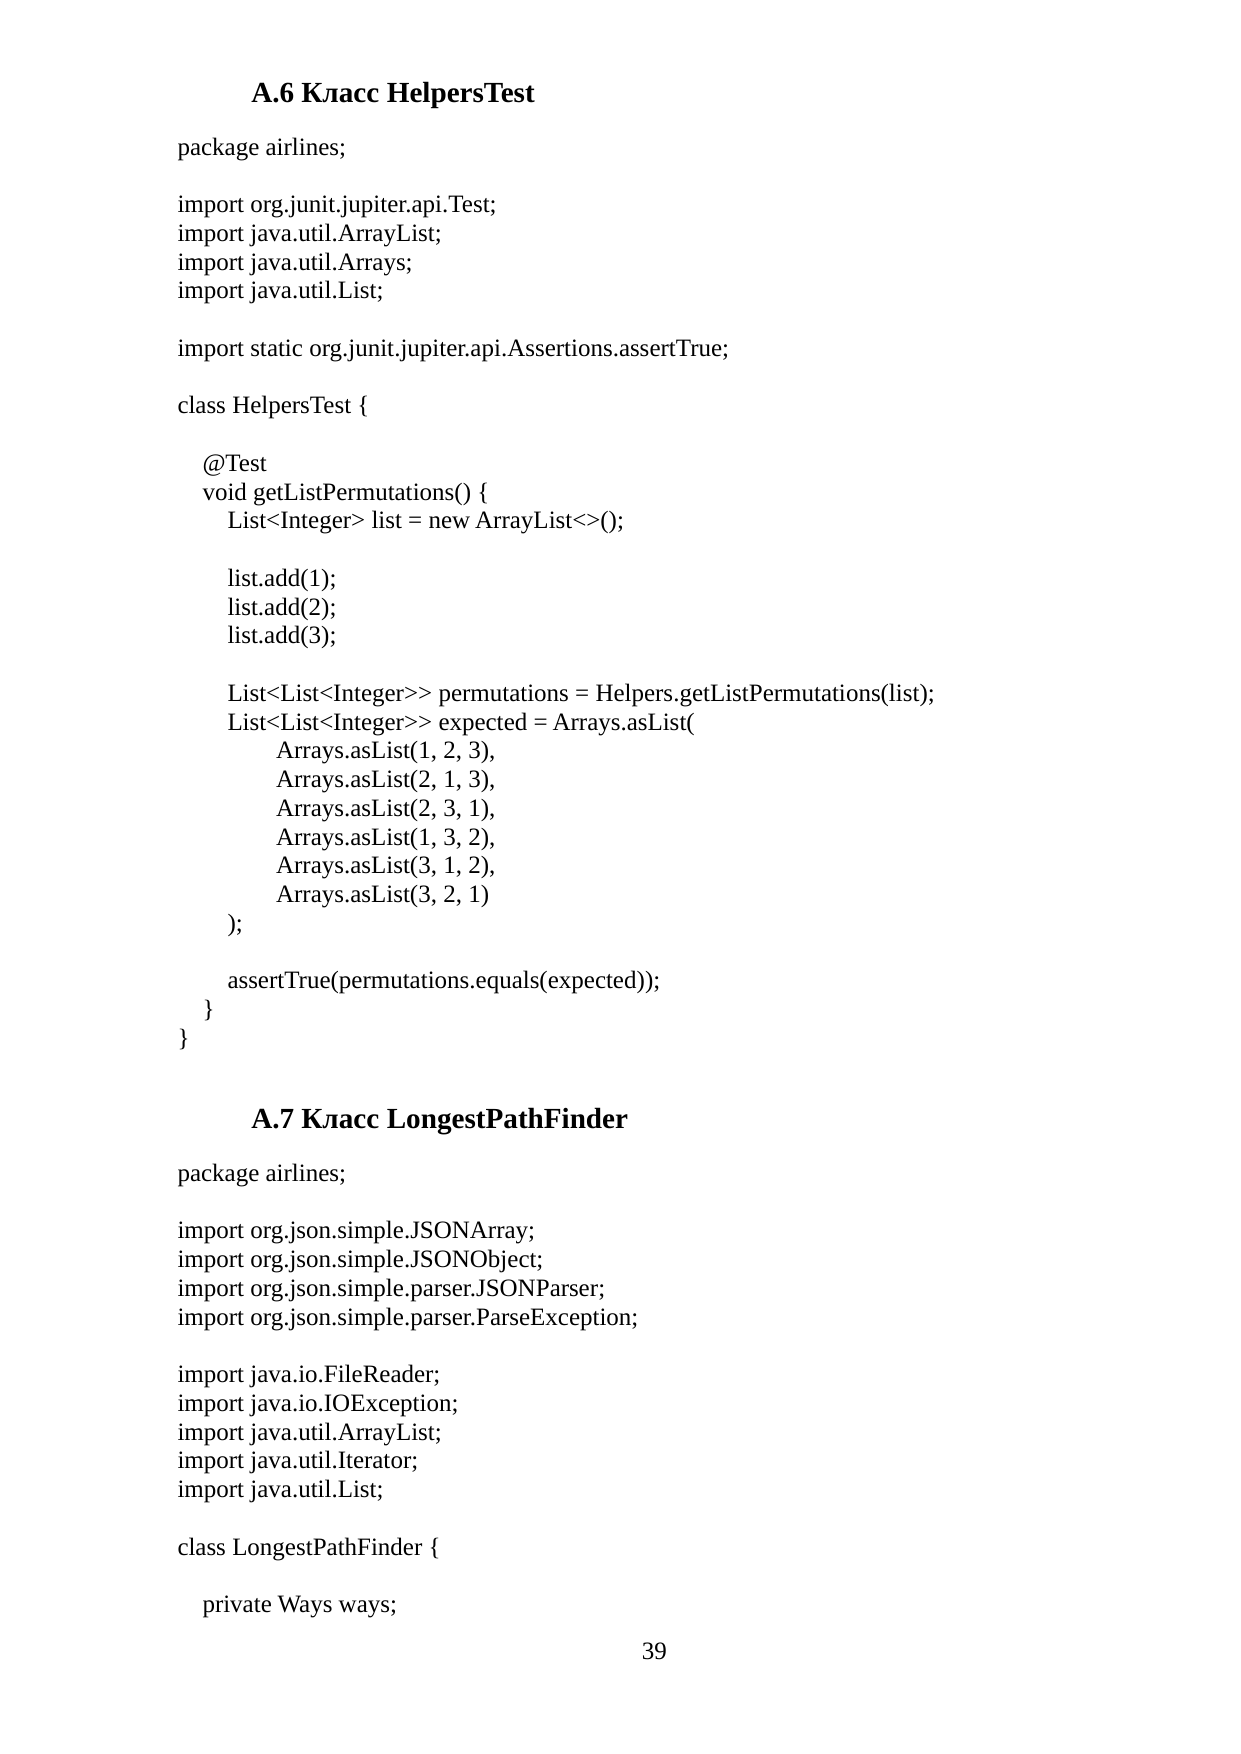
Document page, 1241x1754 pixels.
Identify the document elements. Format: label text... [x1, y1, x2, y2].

text package airlines; import org.junit.jupiter.api.Test; import java.util.ArrayList; import java.util.Arrays; import java.util.List; import static org.junit.jupiter.api.Assertions.assertTrue; class HelpersTest { @Test void getListPermutations() { List<Integer> list = new ArrayList<>(); list.add(1); list.add(2); list.add(3); List<List<Integer>> permutations = Helpers.getListPermutations(list); List<List<Integer>> expected = Arrays.asList( Arrays.asList(1, 2, 3), Arrays.asList(2, 1, 3), Arrays.asList(2, 3, 1), Arrays.asList(1, 3, 2), Arrays.asList(3, 1, 2), Arrays.asList(3, 2, 1) ); assertTrue(permutations.equals(expected)); } } [177, 132, 1152, 1052]
text package airlines; import org.json.simple.JSONArray; import org.json.simple.JSONObject; import org.json.simple.parser.JSONParser; import org.json.simple.parser.ParseException; import java.io.FileReader; import java.io.IOException; import java.util.ArrayList; import java.util.Iterator; import java.util.List; class LongestPathFinder { private Ways ways; [177, 1158, 1152, 1618]
subtitle A.7 Класс LongestPathFinder [177, 1102, 1152, 1135]
subtitle A.6 Класс HelpersTest [177, 75, 1152, 108]
